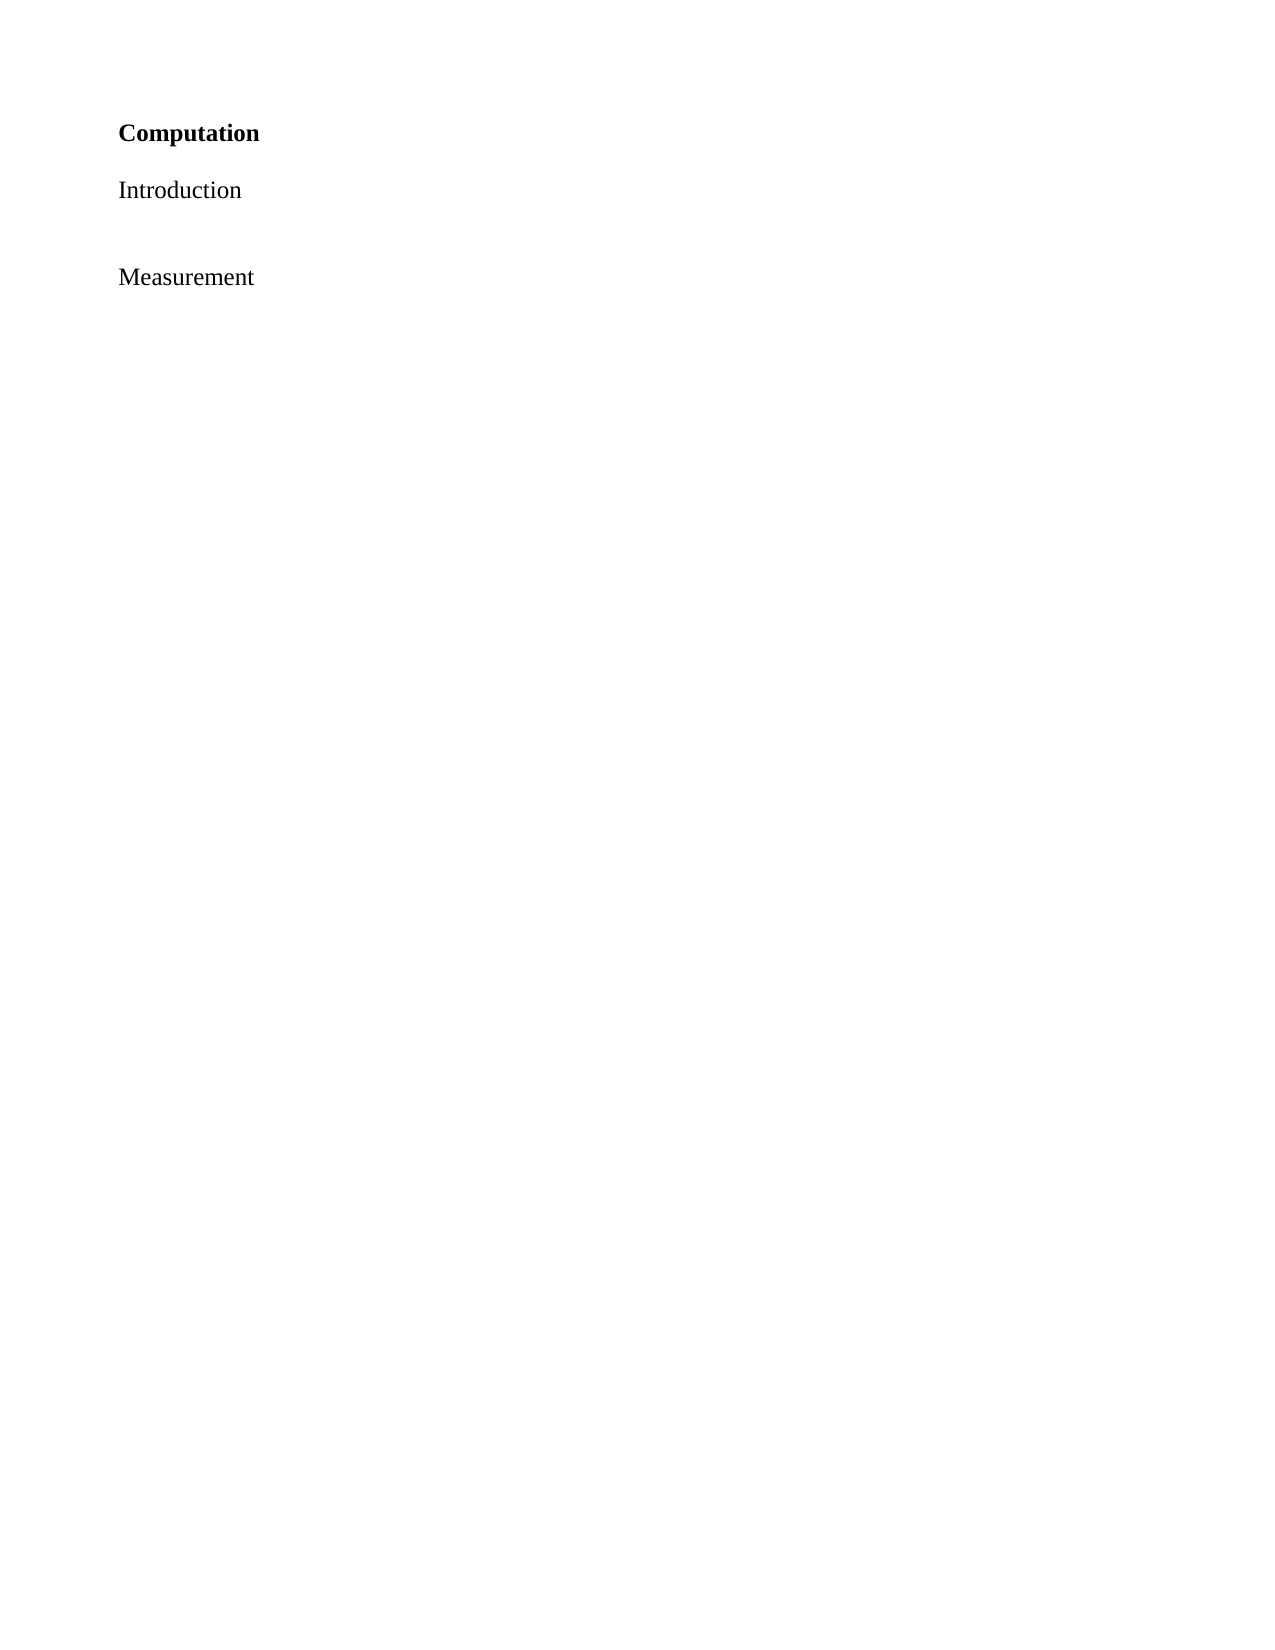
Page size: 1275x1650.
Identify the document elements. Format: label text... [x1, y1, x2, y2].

text Computation [118, 118, 1157, 147]
text Measurement [118, 262, 1157, 291]
text Introduction [118, 176, 1157, 204]
